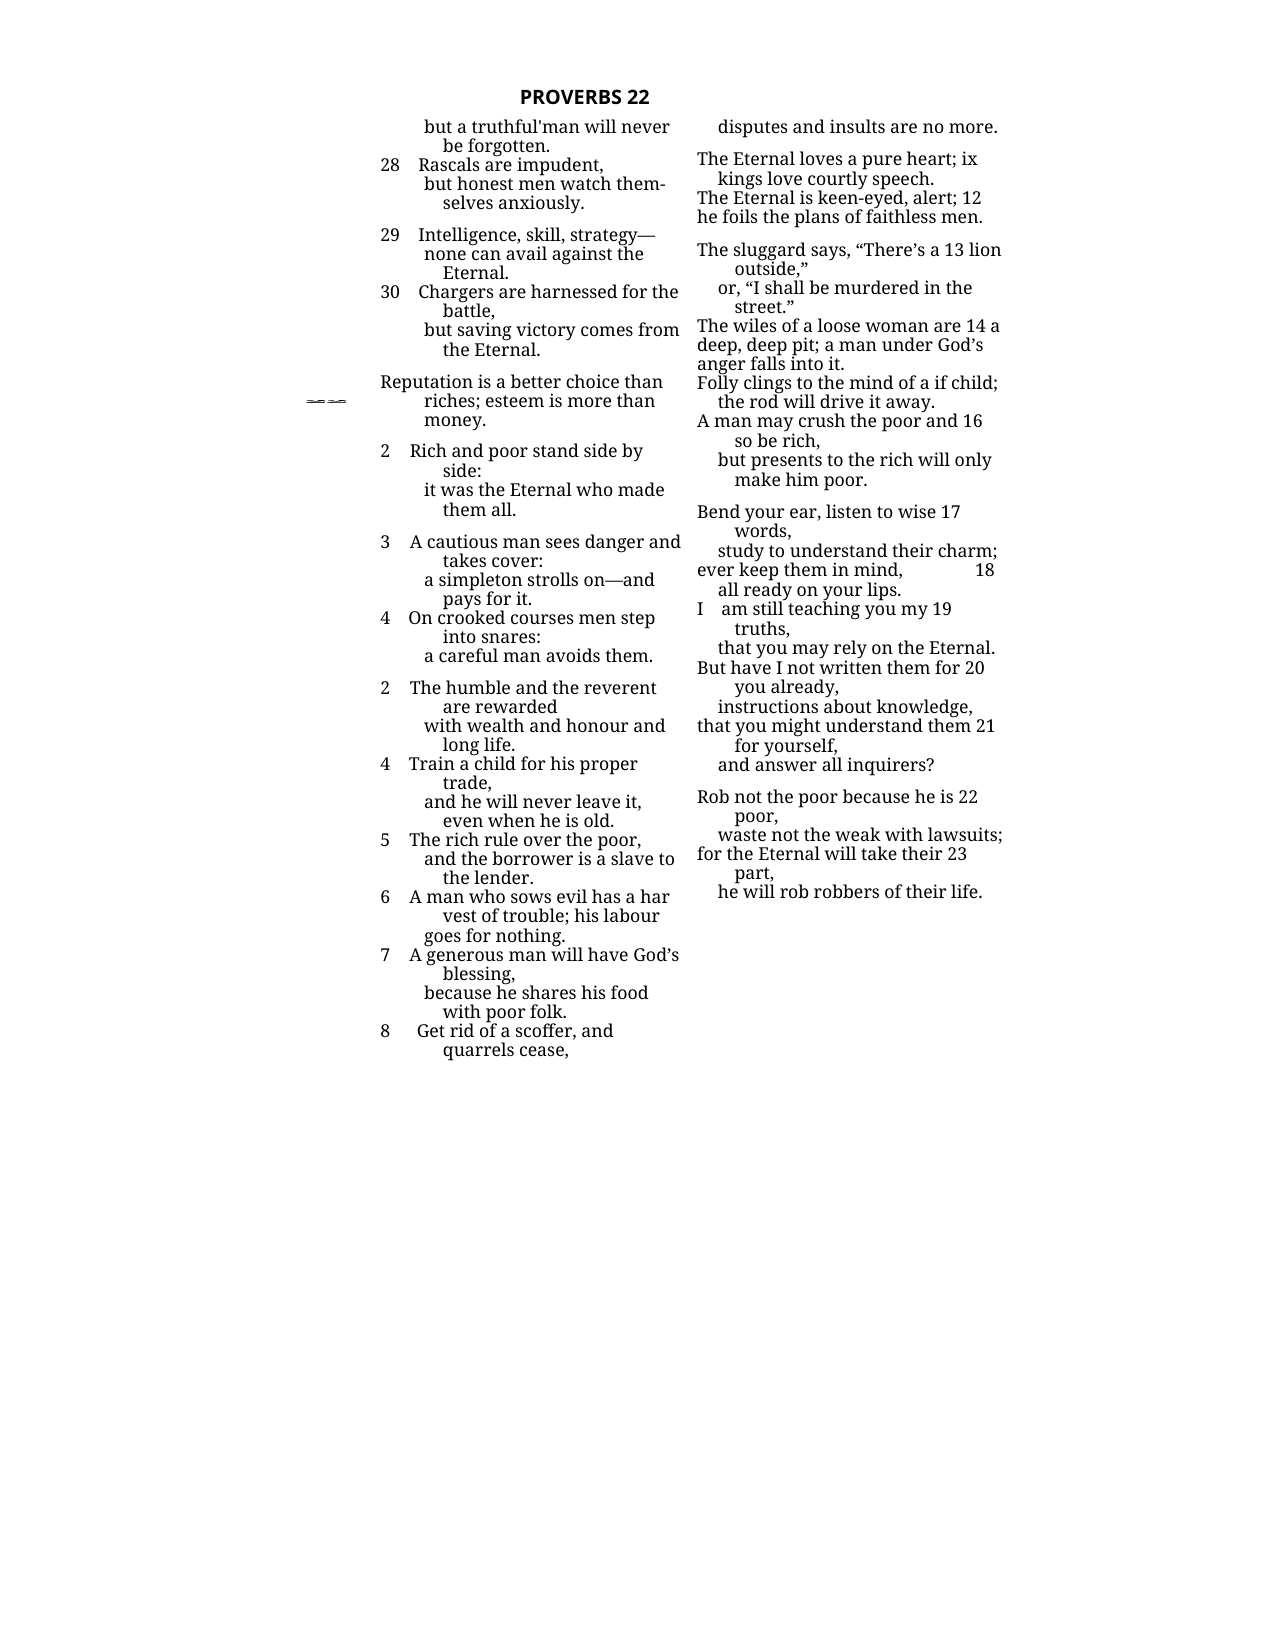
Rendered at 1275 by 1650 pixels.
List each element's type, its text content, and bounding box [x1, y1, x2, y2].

list Rich and poor stand side by [380, 442, 686, 462]
list The humble and the reverent [380, 679, 686, 698]
text are rewarded [424, 698, 686, 717]
text instructions about knowledge, [718, 697, 1003, 717]
text that you might understand them 21 for yourself, [697, 717, 1003, 756]
text and answer all inquirers? [718, 756, 1003, 775]
list am still teaching you my 19 truths, [697, 600, 1003, 639]
text waste not the weak with law­suits; [718, 826, 1003, 846]
text it was the Eternal who made them all. [424, 481, 686, 520]
list Train a child for his proper [380, 755, 686, 774]
text a careful man avoids them. [424, 647, 686, 666]
text into snares: [424, 628, 686, 647]
text The Eternal loves a pure heart; ix kings love courtly speech. [697, 150, 1003, 189]
text The Eternal is keen-eyed, alert; 12 he foils the plans of faithless men. [697, 189, 1003, 228]
list The rich rule over the poor, [380, 831, 686, 851]
text none can avail against the Eternal. [424, 245, 686, 283]
text a simpleton strolls on—and pays for it. [424, 571, 686, 609]
list A generous man will have God’s [380, 946, 686, 965]
text The wiles of a loose woman are 14 a deep, deep pit; a man under God’s anger falls into it. [697, 317, 1003, 374]
list Intelligence, skill, strategy— [380, 226, 686, 245]
text but saving victory comes from the Eternal. [424, 321, 686, 360]
list Get rid of a scoffer, and quarrels cease, [380, 1022, 686, 1060]
text and the borrower is a slave to the lender. [424, 851, 686, 889]
list A cautious man sees danger and [380, 533, 686, 552]
text Reputation is a better choice than riches; esteem is more than money. [380, 373, 686, 430]
text the rod will drive it away. [718, 393, 1003, 412]
text study to understand their charm; [718, 542, 1003, 561]
text for the Eternal will take their 23 part, [697, 846, 1003, 884]
text blessing, [424, 965, 686, 984]
list On crooked courses men step [380, 609, 686, 628]
list A man who sows evil has a har­ [380, 889, 686, 908]
text and he will never leave it, even when he is old. [424, 793, 686, 831]
text But have I not written them for 20 you already, [697, 658, 1003, 697]
list Chargers are harnessed for the [380, 283, 686, 302]
text side: [424, 462, 686, 481]
text ever keep them in mind, 18 [697, 561, 1003, 581]
text because he shares his food with poor folk. [424, 984, 686, 1022]
list Rascals are impudent, [380, 156, 686, 175]
text disputes and insults are no more. [718, 118, 1003, 137]
text battle, [424, 302, 686, 321]
text that you may rely on the Eternal. [718, 639, 1003, 658]
text he will rob robbers of their life. [718, 884, 1003, 903]
text but a truthful'man will never be forgotten. [424, 118, 686, 156]
text A man may crush the poor and 16 so be rich, [697, 412, 1003, 451]
text or, “I shall be murdered in the street.” [718, 279, 1003, 317]
text Bend your ear, listen to wise 17 words, [697, 503, 1003, 542]
text The sluggard says, “There’s a 13 lion outside,” [697, 241, 1003, 279]
text all ready on your lips. [718, 581, 1003, 600]
text vest of trouble; his labour goes for nothing. [424, 908, 686, 946]
text trade, [424, 774, 686, 793]
text Rob not the poor because he is 22 poor, [697, 788, 1003, 826]
text Folly clings to the mind of a if child; [697, 374, 1003, 393]
text but presents to the rich will only make him poor. [718, 451, 1003, 490]
text takes cover: [424, 552, 686, 571]
text but honest men watch them­selves anxiously. [424, 175, 686, 213]
text with wealth and honour and long life. [424, 717, 686, 755]
